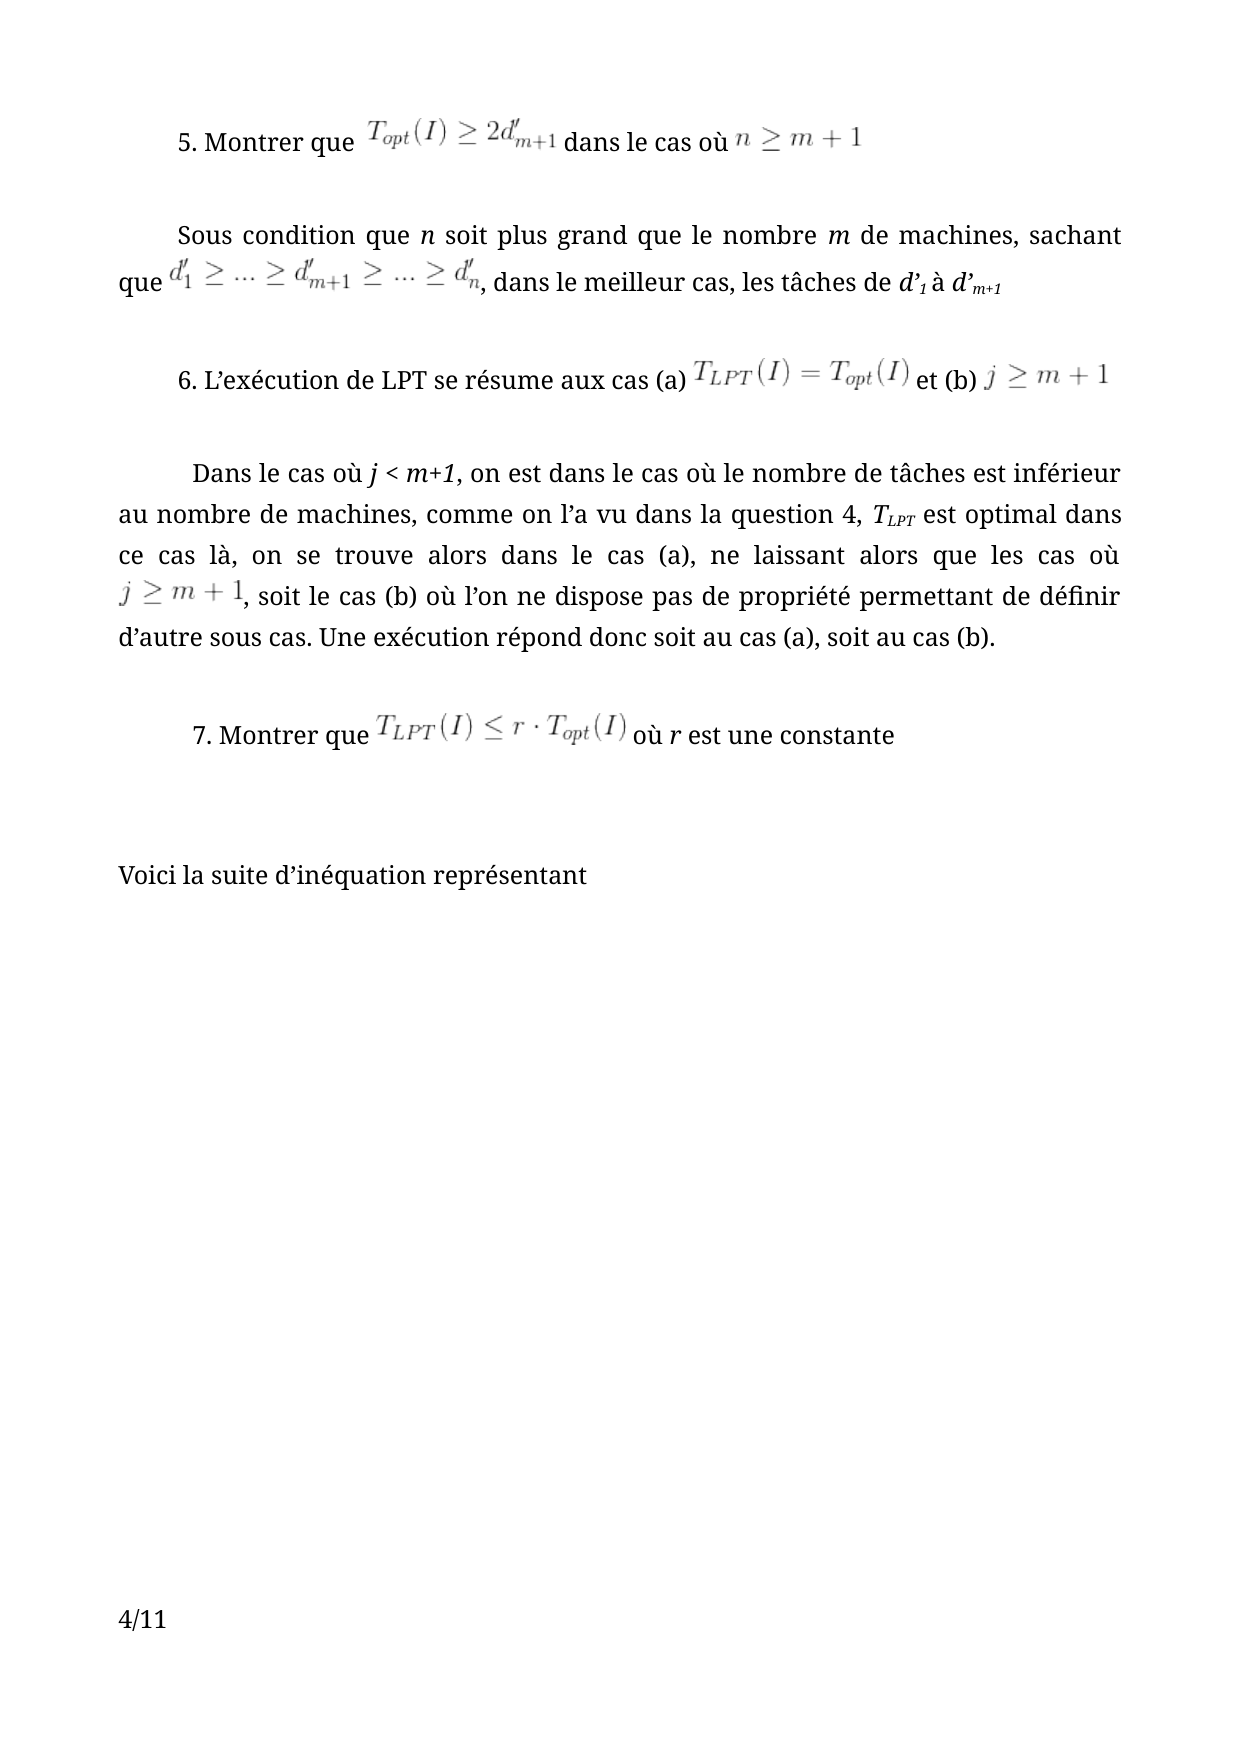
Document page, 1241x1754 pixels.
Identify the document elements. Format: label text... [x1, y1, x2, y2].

picture [367, 118, 557, 151]
picture [735, 127, 862, 151]
picture [983, 364, 1109, 390]
text 7. Montrer que où r est une constante [118, 713, 1122, 752]
text Dans le cas où j < m+1, on est dans le cas où le nombre de tâches est inférieur au nombre de machines, comme on l’a vu dans la question 4, TLPT est optimal dans ce cas là, on se trouve alors dans le cas (a), ne laissant alors que les cas où , soit le cas (b) où l’on ne dispose pas de propriété permettant de définir d’autre sous cas. Une exécution répond donc soit au cas (a), soit au cas (b). [118, 456, 1122, 653]
picture [693, 358, 909, 390]
text 6. L’exécution de LPT se résume aux cas (a) et (b) [118, 358, 1122, 397]
text Voici la suite d’inéquation représentant [118, 858, 1122, 892]
text 5. Montrer que dans le cas où [118, 118, 1122, 158]
picture [169, 258, 480, 292]
picture [118, 580, 244, 606]
text Sous condition que n soit plus grand que le nombre m de machines, sachant que , dans le meilleur cas, les tâches de d’1 à d’m+1 [118, 218, 1122, 299]
picture [376, 713, 627, 745]
